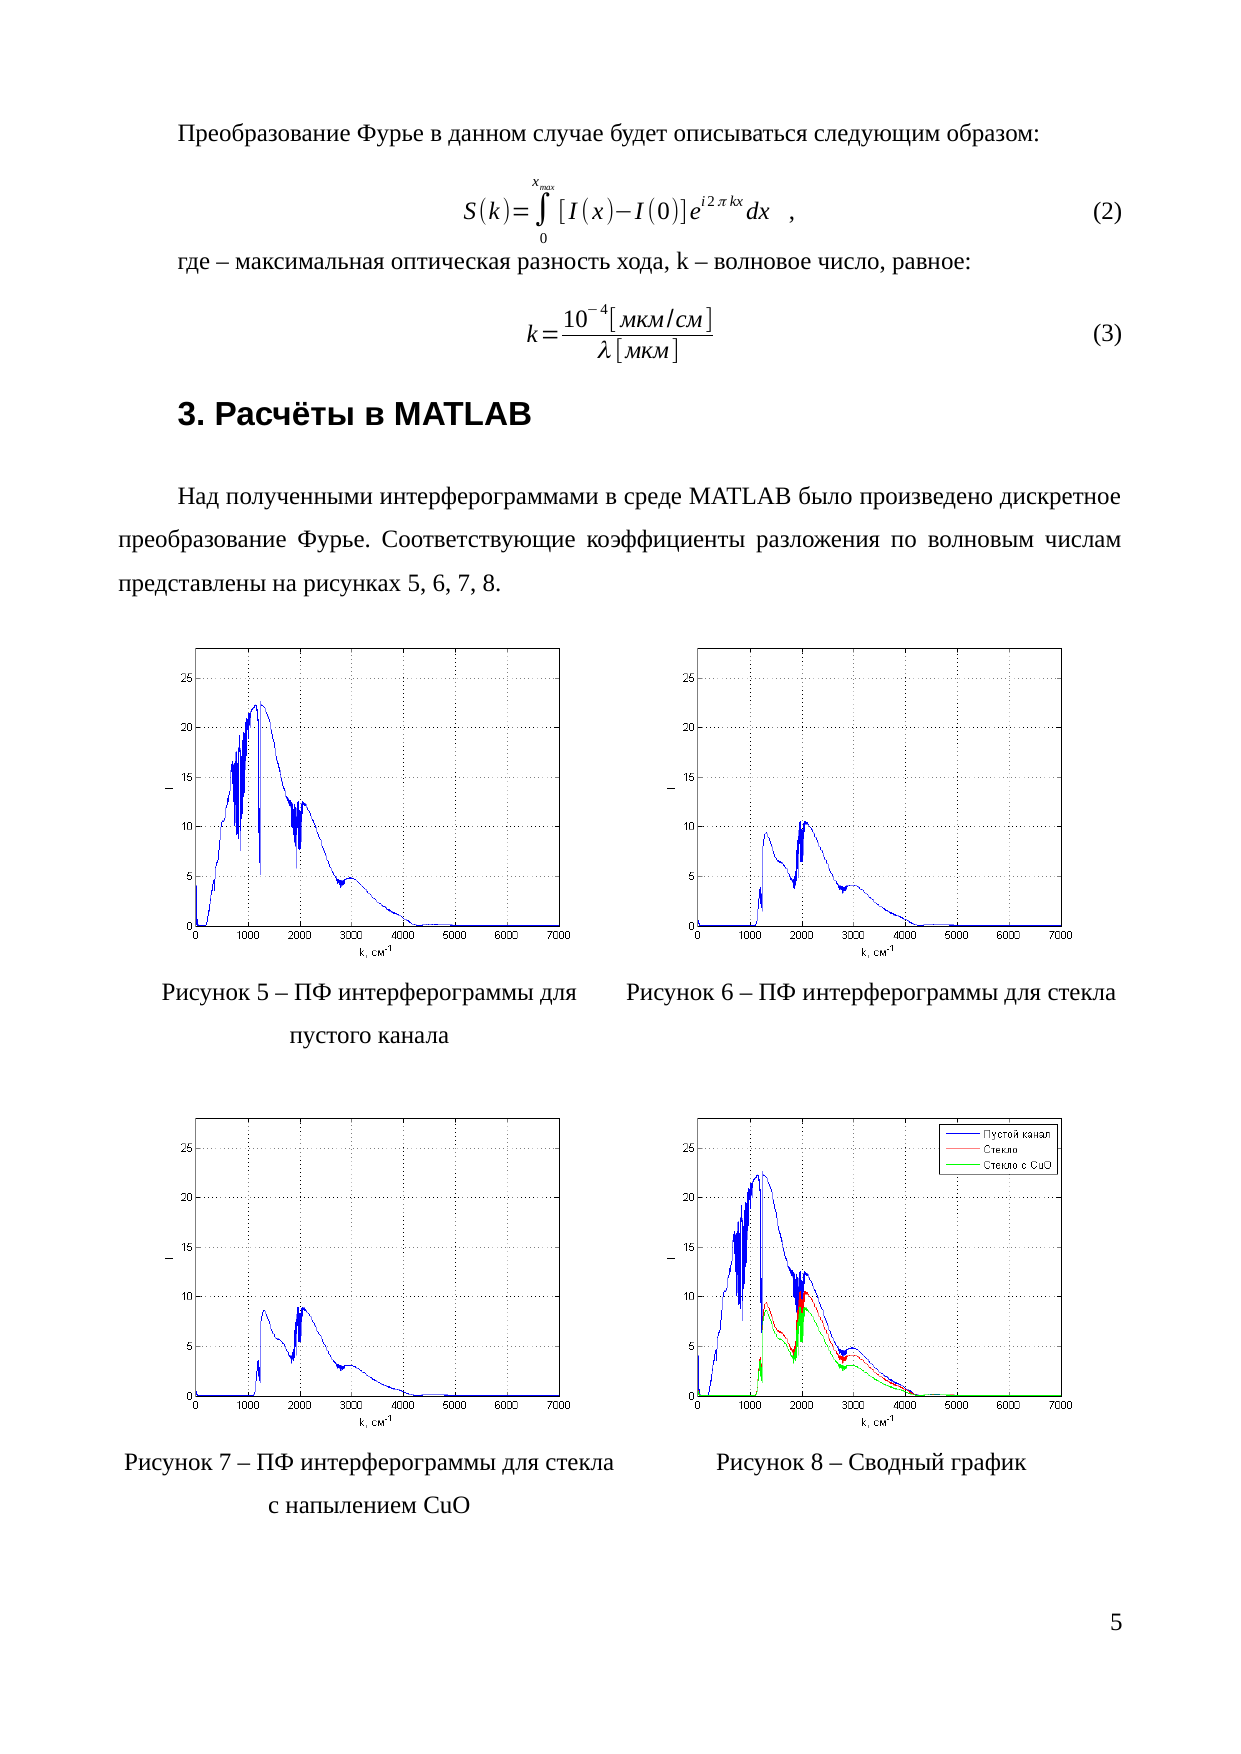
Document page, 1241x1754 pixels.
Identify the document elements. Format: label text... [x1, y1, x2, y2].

picture [135, 622, 603, 963]
subtitle Расчёты в MATLAB [118, 394, 1122, 433]
text , (2) [118, 173, 1122, 246]
text Над полученными интерферограммами в среде MATLAB было произведено дискретное преобразование Фурье. Соответствующие коэффициенты разложения по волновым числам представлены на рисунках 5, 6, 7, 8. [118, 481, 1122, 596]
picture [135, 1092, 603, 1433]
text Преобразование Фурье в данном случае будет описываться следующим образом: [118, 118, 1122, 147]
table_cell Рисунок 7 – ПФ интерферограммы для стекла с напылением CuO [118, 1093, 620, 1563]
table_header Рисунок 6 – ПФ интерферограммы для стекла [620, 623, 1122, 1093]
picture [637, 622, 1105, 963]
table_cell Рисунок 8 – Сводный график [620, 1093, 1122, 1563]
text где – максимальная оптическая разность хода, k – волновое число, равное: [118, 246, 1122, 275]
picture [637, 1092, 1105, 1433]
text (3) [118, 301, 1122, 365]
table_header Рисунок 5 – ПФ интерферограммы для пустого канала [118, 623, 620, 1093]
